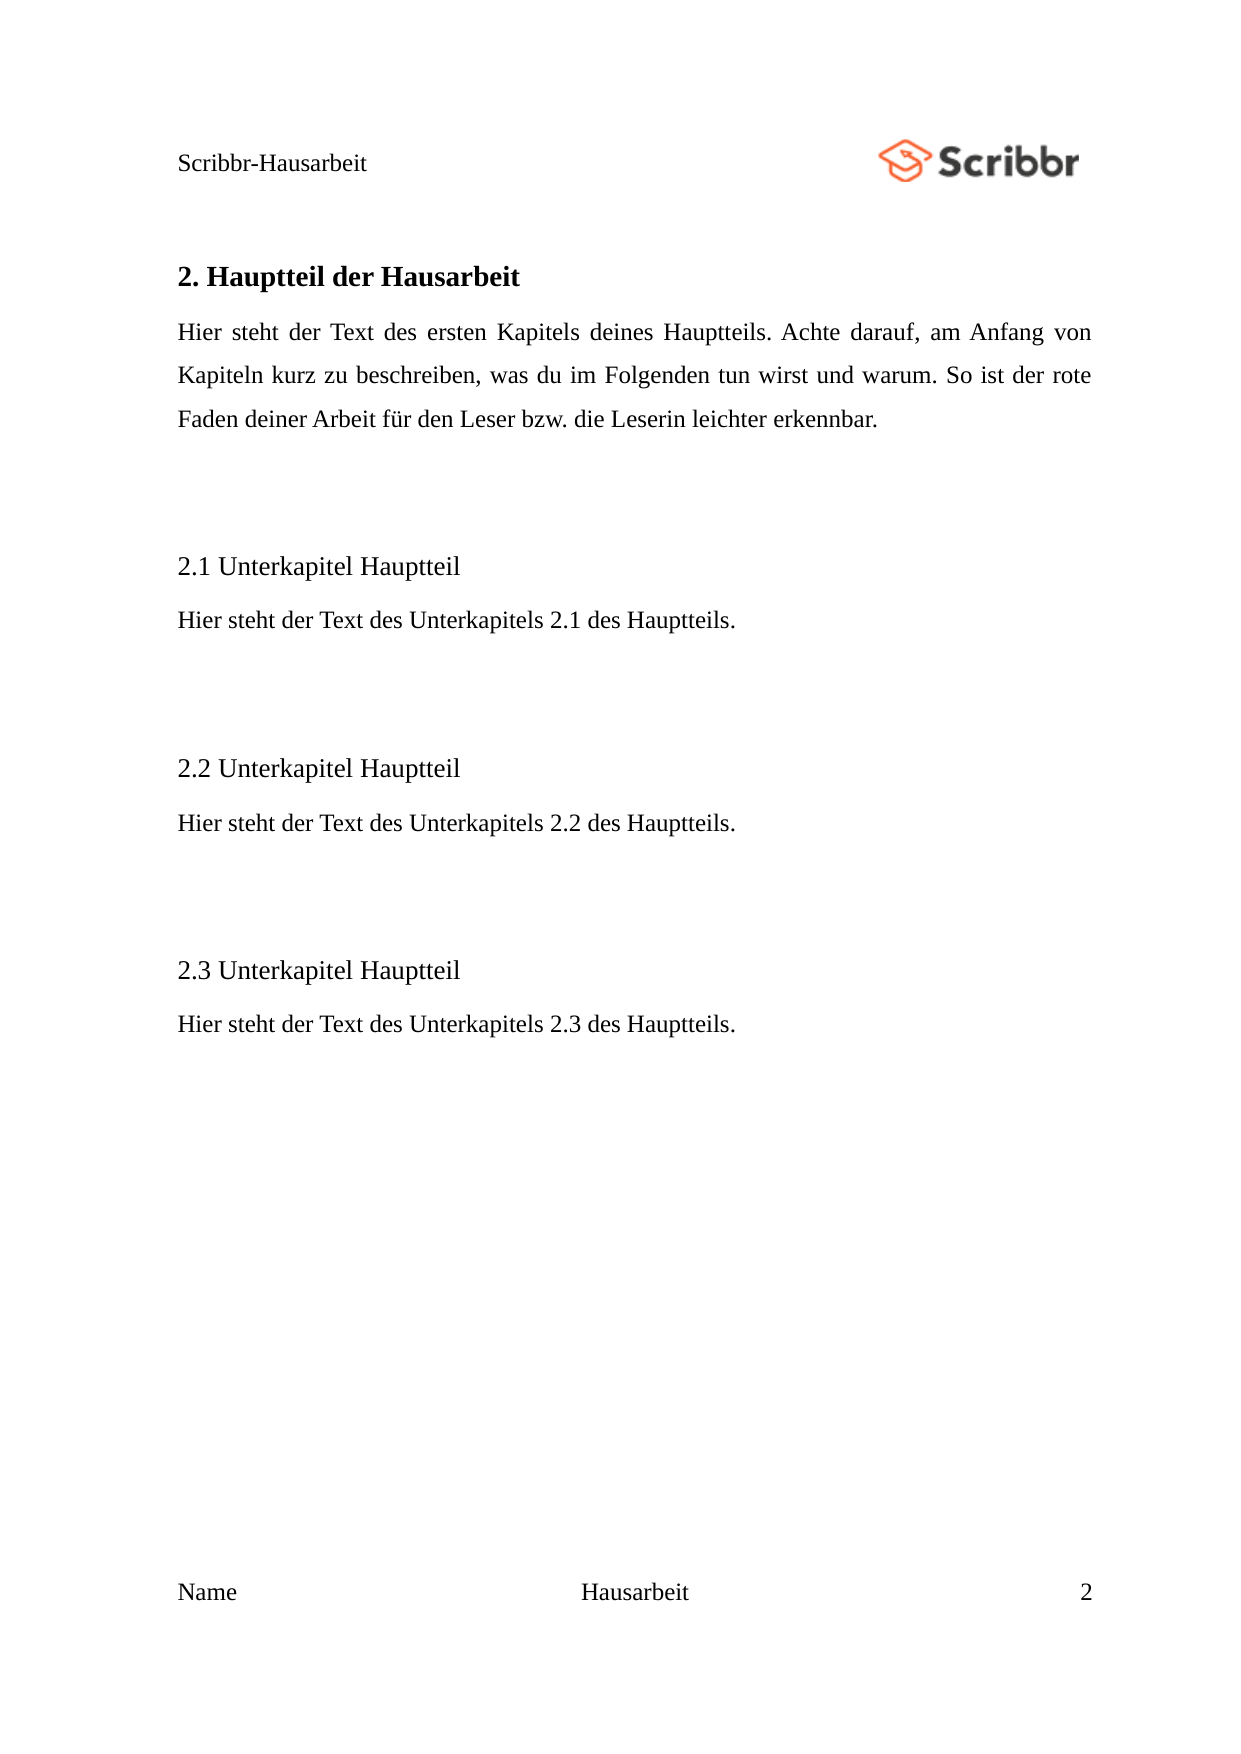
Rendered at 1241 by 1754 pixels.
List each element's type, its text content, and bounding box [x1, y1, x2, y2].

subtitle 2. Hauptteil der Hausarbeit [177, 259, 1093, 293]
text Hier steht der Text des Unterkapitels 2.3 des Hauptteils. [177, 1009, 1093, 1038]
subtitle 2.3 Unterkapitel Hauptteil [177, 954, 1093, 985]
text Hier steht der Text des Unterkapitels 2.1 des Hauptteils. [177, 606, 1093, 634]
text Hier steht der Text des ersten Kapitels deines Hauptteils. Achte darauf, am Anfang von Kapiteln kurz zu beschreiben, was du im Folgenden tun wirst und warum. So ist der rote Faden deiner Arbeit für den Leser bzw. die Leserin leichter erkennbar. [177, 317, 1093, 432]
subtitle 2.1 Unterkapitel Hauptteil [177, 550, 1093, 581]
subtitle 2.2 Unterkapitel Hauptteil [177, 752, 1093, 783]
text Hier steht der Text des Unterkapitels 2.2 des Hauptteils. [177, 808, 1093, 836]
